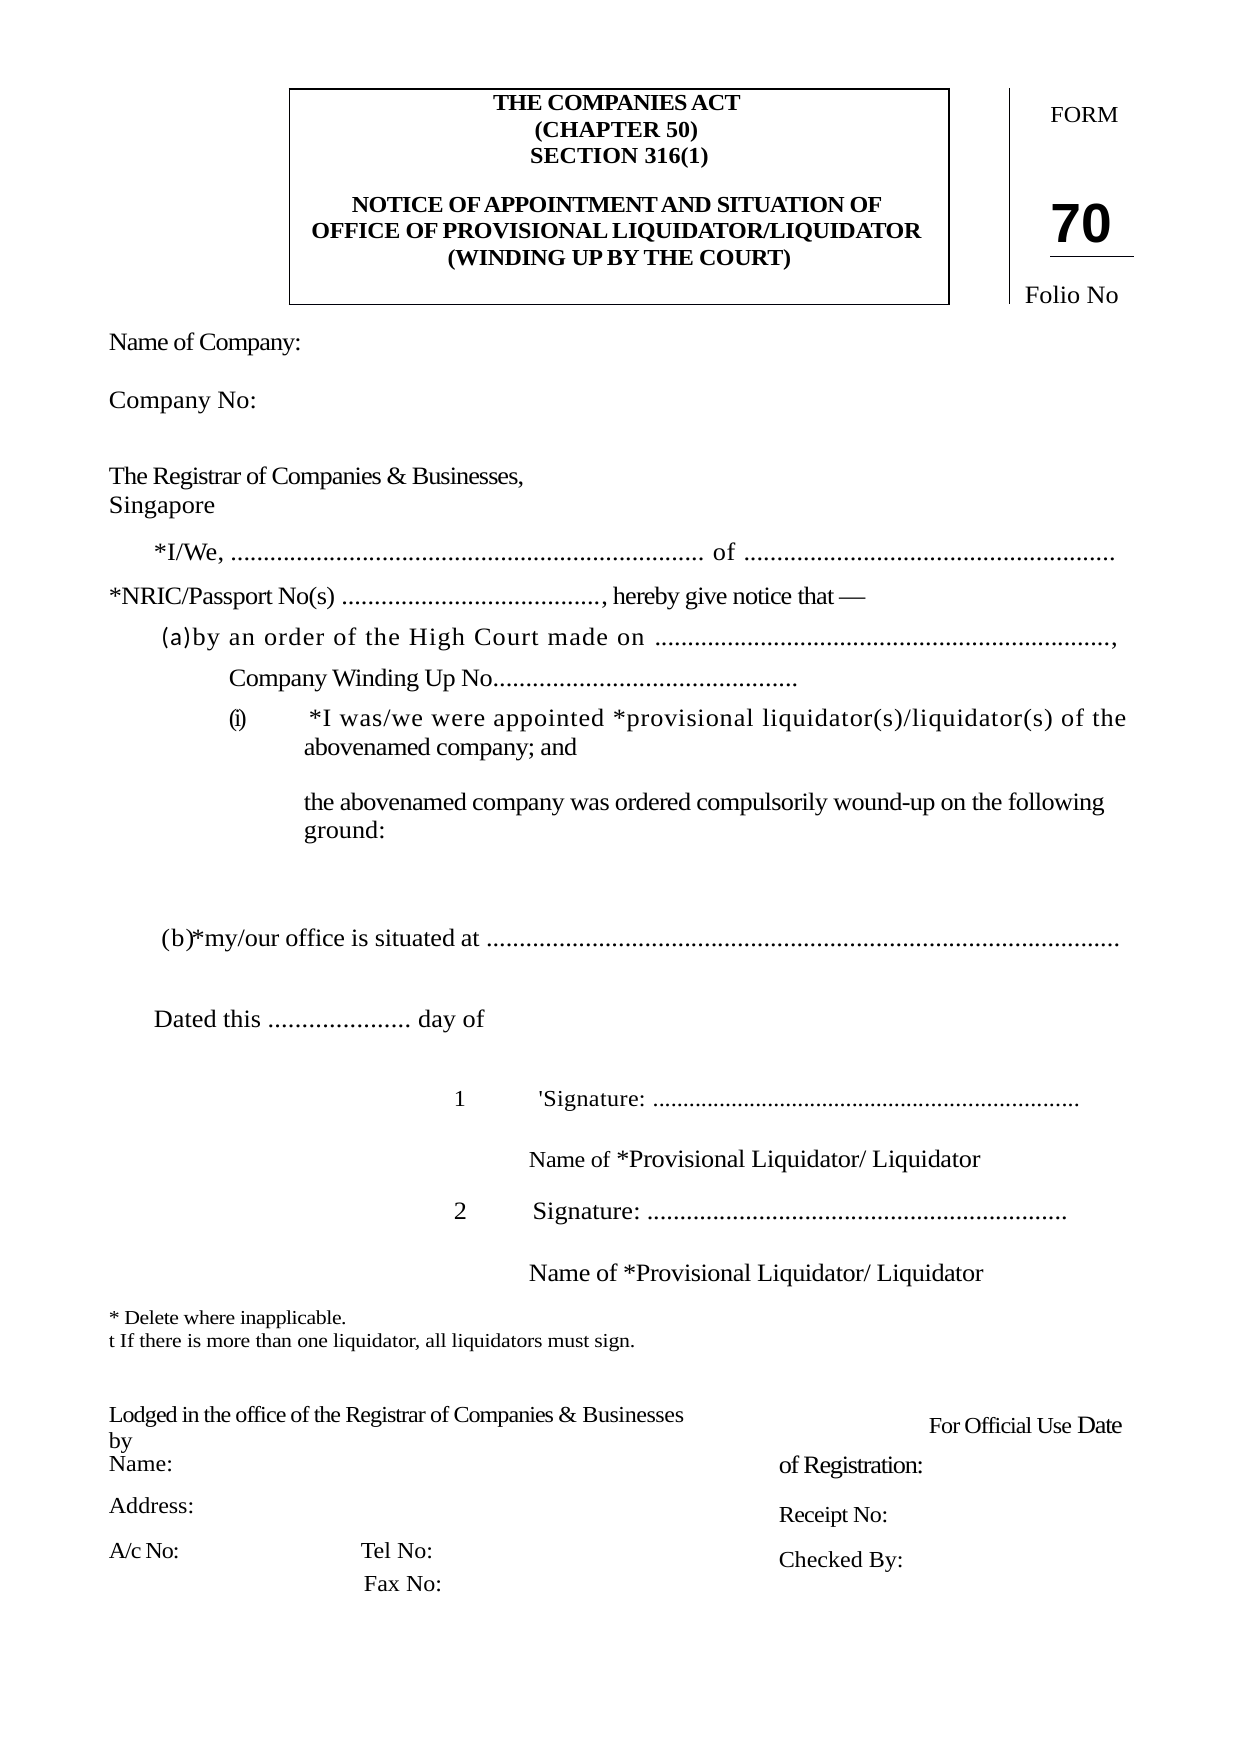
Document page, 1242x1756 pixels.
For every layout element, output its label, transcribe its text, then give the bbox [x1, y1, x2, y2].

table_header [950, 88, 1009, 255]
text The Registrar of Companies & Businesses, Singapore [109, 461, 547, 519]
text 1 'Signature: [454, 1086, 1140, 1112]
text Lodged in the office of the Registrar of Companies & Businesses by [109, 1402, 700, 1454]
text 2 Signature: [454, 1196, 1140, 1224]
text Name: [109, 1454, 700, 1476]
table_header THE COMPANIES ACT (CHAPTER 50) SECTION 316(1) NOTICE OF APPOINTMENT AND SITUATION OF OFFICE OF PROVISIONAL LIQUIDATOR/LIQUIDATOR (WINDING UP BY THE COURT) [290, 90, 948, 304]
text (i) *I was/we were appointed *provisional liquidator(s)/liquidator(s) of the [229, 703, 1140, 732]
text Name of *Provisional Liquidator/ Liquidator [529, 1144, 1140, 1173]
text Name of *Provisional Liquidator/ Liquidator [529, 1258, 1140, 1287]
text *NRIC/Passport No(s) , hereby give notice that — [109, 581, 1140, 610]
table_cell [950, 255, 1009, 304]
text Dated this day of [154, 1004, 1140, 1033]
text * Delete where inapplicable. [109, 1306, 1140, 1328]
text A/c No: Tel No: [109, 1540, 700, 1563]
text Name of Company: Company No: [109, 327, 315, 414]
text For Official Use Date of Registration: [778, 1402, 1140, 1481]
text Receipt No: [778, 1500, 1140, 1528]
text Fax No: [364, 1571, 700, 1596]
text Company Winding Up No [229, 663, 1140, 692]
text Checked By: [778, 1547, 1140, 1572]
text abovenamed company; and [304, 732, 1140, 761]
text *I/We, of [154, 537, 1140, 566]
table_header FORM 70 Folio No [1010, 88, 1134, 304]
text Address: [109, 1495, 700, 1518]
text t If there is more than one liquidator, all liquidators must sign. [109, 1328, 1140, 1351]
list *my/our office is situated at [161, 923, 1140, 952]
text the abovenamed company was ordered compulsorily wound-up on the following ground: [304, 787, 1140, 844]
list by an order of the High Court made on , [161, 621, 1140, 652]
